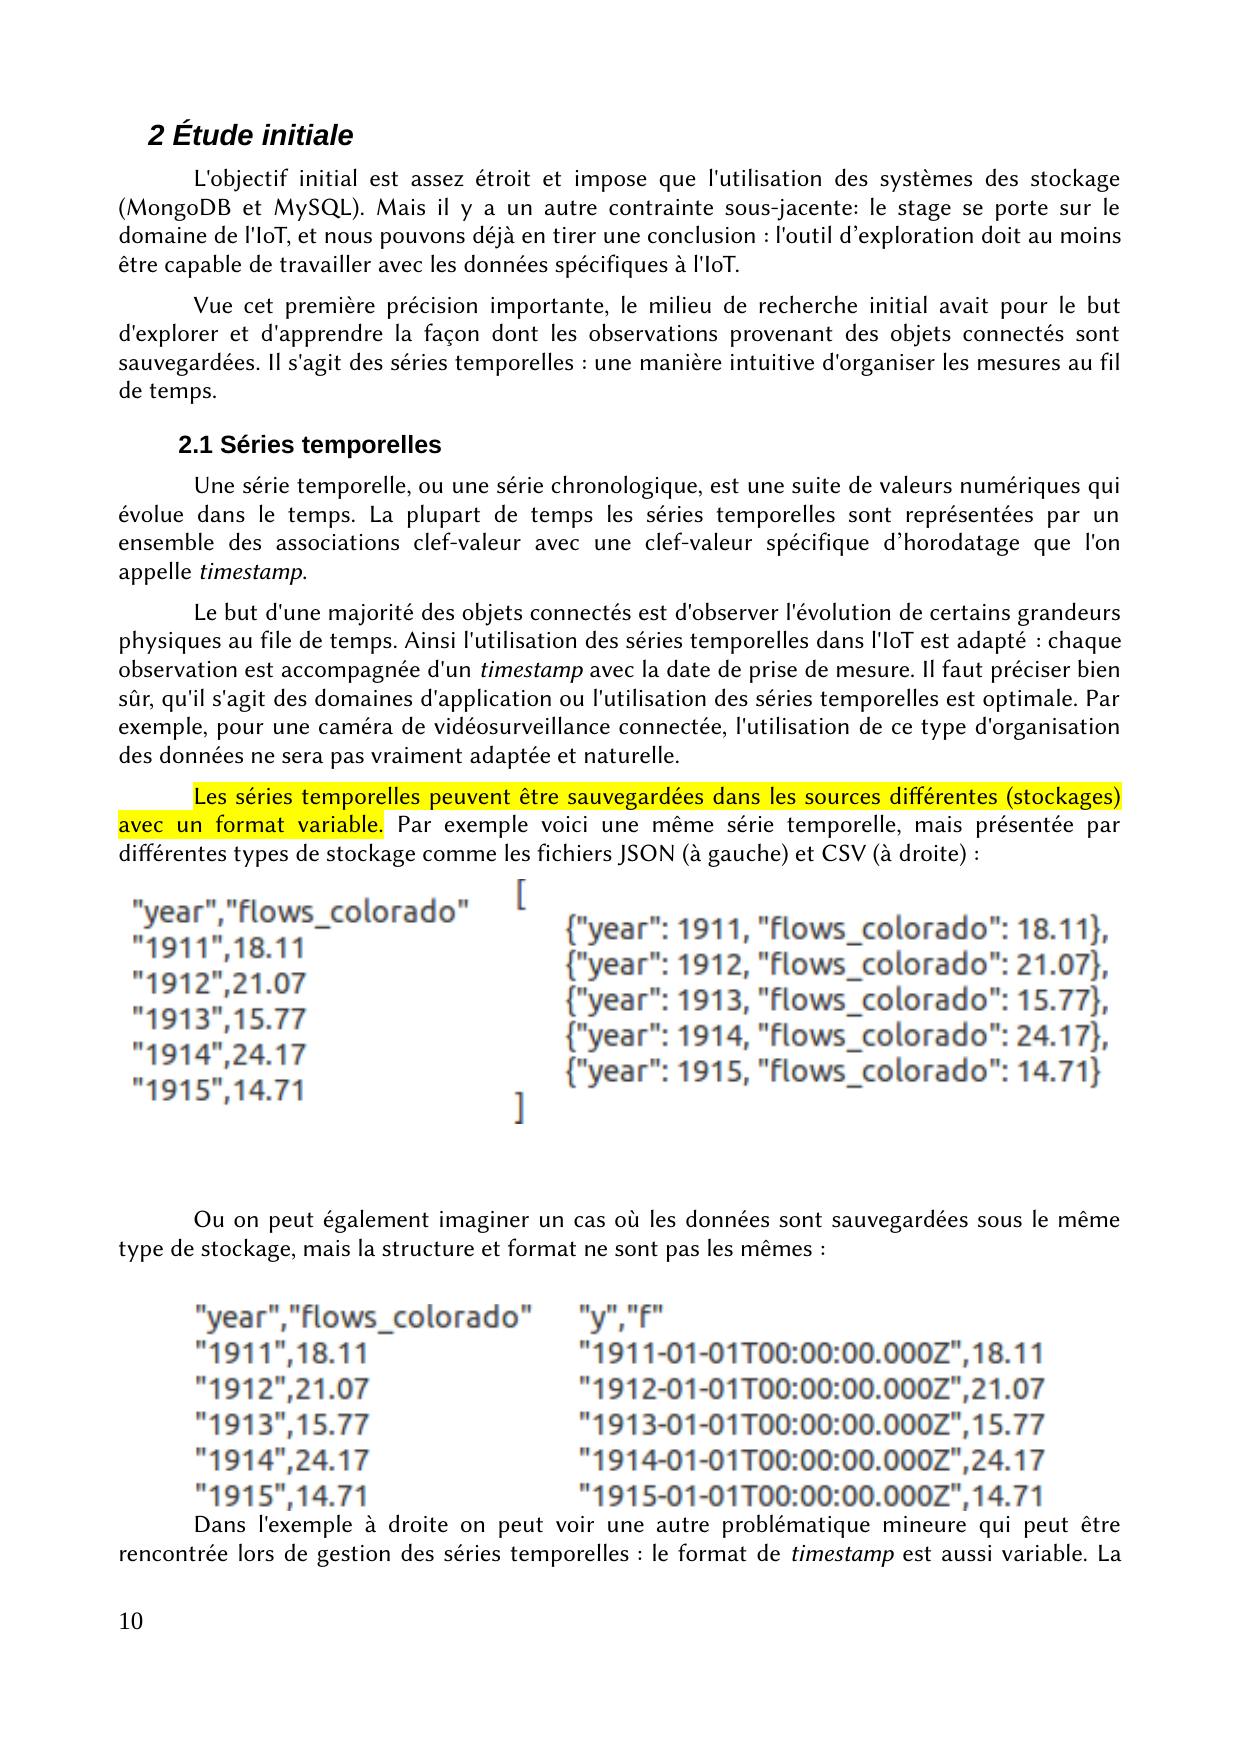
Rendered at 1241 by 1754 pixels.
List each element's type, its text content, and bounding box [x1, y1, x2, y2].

text Les séries temporelles peuvent être sauvegardées dans les sources différentes (stockages) avec un format variable. Par exemple voici une même série temporelle, mais présentée par différentes types de stockage comme les fichiers JSON (à gauche) et CSV (à droite) : [118, 782, 1122, 867]
text Le but d'une majorité des objets connectés est d'observer l'évolution de certains grandeurs physiques au file de temps. Ainsi l'utilisation des séries temporelles dans l'IoT est adapté : chaque observation est accompagnée d'un timestamp avec la date de prise de mesure. Il faut préciser bien sûr, qu'il s'agit des domaines d'application ou l'utilisation des séries temporelles est optimale. Par exemple, pour une caméra de vidéosurveillance connectée, l'utilisation de ce type d'organisation des données ne sera pas vraiment adaptée et naturelle. [118, 598, 1122, 769]
text Vue cet première précision importante, le milieu de recherche initial avait pour le but d'explorer et d'apprendre la façon dont les observations provenant des objets connectés sont sauvegardées. Il s'agit des séries temporelles : une manière intuitive d'organiser les mesures au fil de temps. [118, 291, 1122, 405]
text Dans l'exemple à droite on peut voir une autre problématique mineure qui peut être rencontrée lors de gestion des séries temporelles : le format de timestamp est aussi variable. La [118, 1316, 1122, 1567]
picture [195, 1304, 1045, 1511]
text Ou on peut également imaginer un cas où les données sont sauvegardées sous le même type de stockage, mais la structure et format ne sont pas les mêmes : [118, 1206, 1122, 1263]
text L'objectif initial est assez étroit et impose que l'utilisation des systèmes des stockage (MongoDB et MySQL). Mais il y a un autre contrainte sous-jacente: le stage se porte sur le domaine de l'IoT, et nous pouvons déjà en tirer une conclusion : l'outil d’exploration doit au moins être capable de travailler avec les données spécifiques à l'IoT. [118, 164, 1122, 278]
subtitle Étude initiale [118, 118, 1122, 152]
text Une série temporelle, ou une série chronologique, est une suite de valeurs numériques qui évolue dans le temps. La plupart de temps les séries temporelles sont représentées par un ensemble des associations clef-valeur avec une clef-valeur spécifique d’horodatage que l'on appelle timestamp. [118, 471, 1122, 585]
picture [132, 879, 1108, 1124]
subtitle Séries temporelles [118, 430, 1122, 459]
